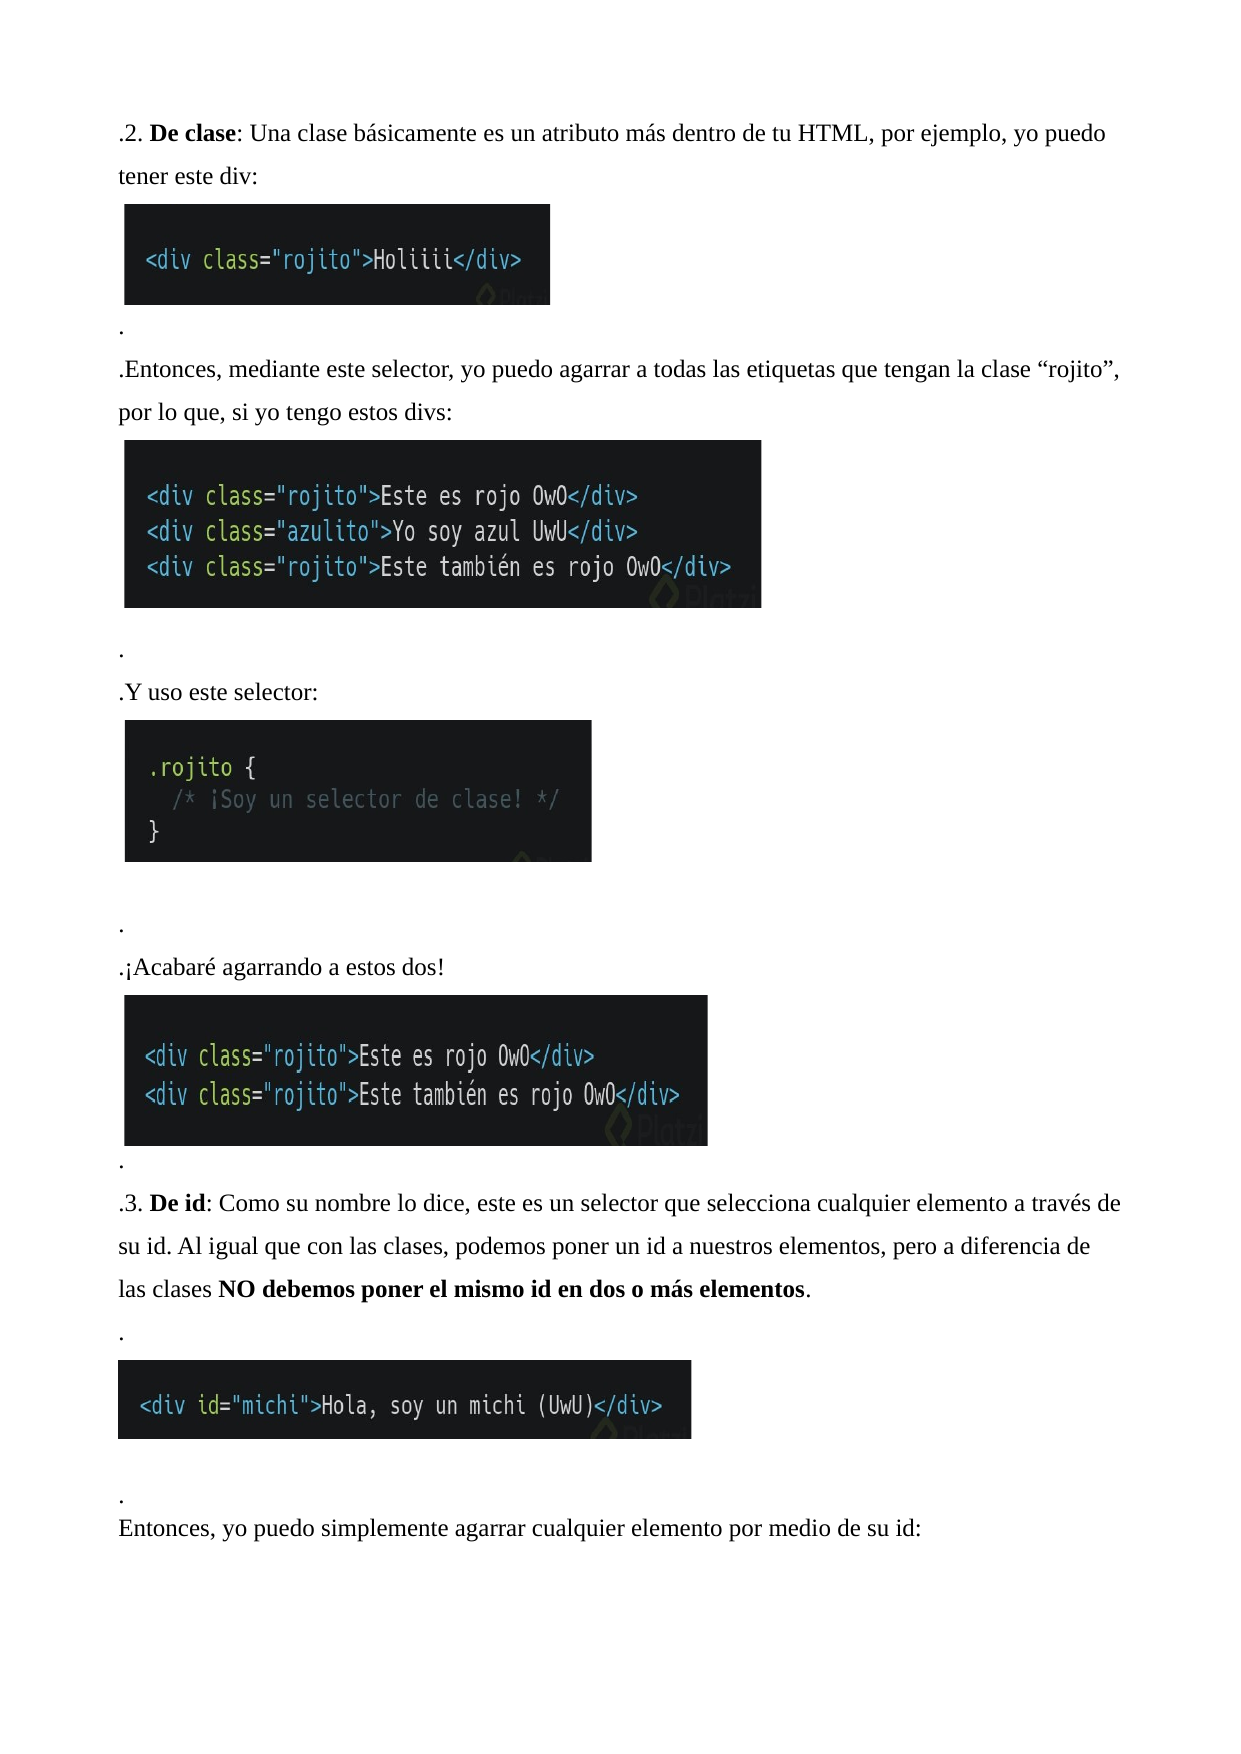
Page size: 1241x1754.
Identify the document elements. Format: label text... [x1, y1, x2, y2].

picture [124, 720, 592, 862]
text . Entonces, yo puedo simplemente agarrar cualquier elemento por medio de su id: [118, 1361, 1122, 1542]
picture [124, 204, 551, 305]
picture [124, 440, 762, 608]
picture [124, 995, 708, 1146]
picture [118, 1360, 692, 1439]
text .2. De clase: Una clase básicamente es un atributo más dentro de tu HTML, por ejemplo, yo puedo tener este div: . .Entonces, mediante este selector, yo puedo agarrar a todas las etiquetas que tengan la clase “rojito”, por lo que, si yo tengo estos divs: . .Y uso este selector: . .¡Acabaré agarrando a estos dos! . .3. De id: Como su nombre lo dice, este es un selector que selecciona cualquier elemento a través de su id. Al igual que con las clases, podemos poner un id a nuestros elementos, pero a diferencia de las clases NO debemos poner el mismo id en dos o más elementos. . [118, 118, 1122, 1346]
